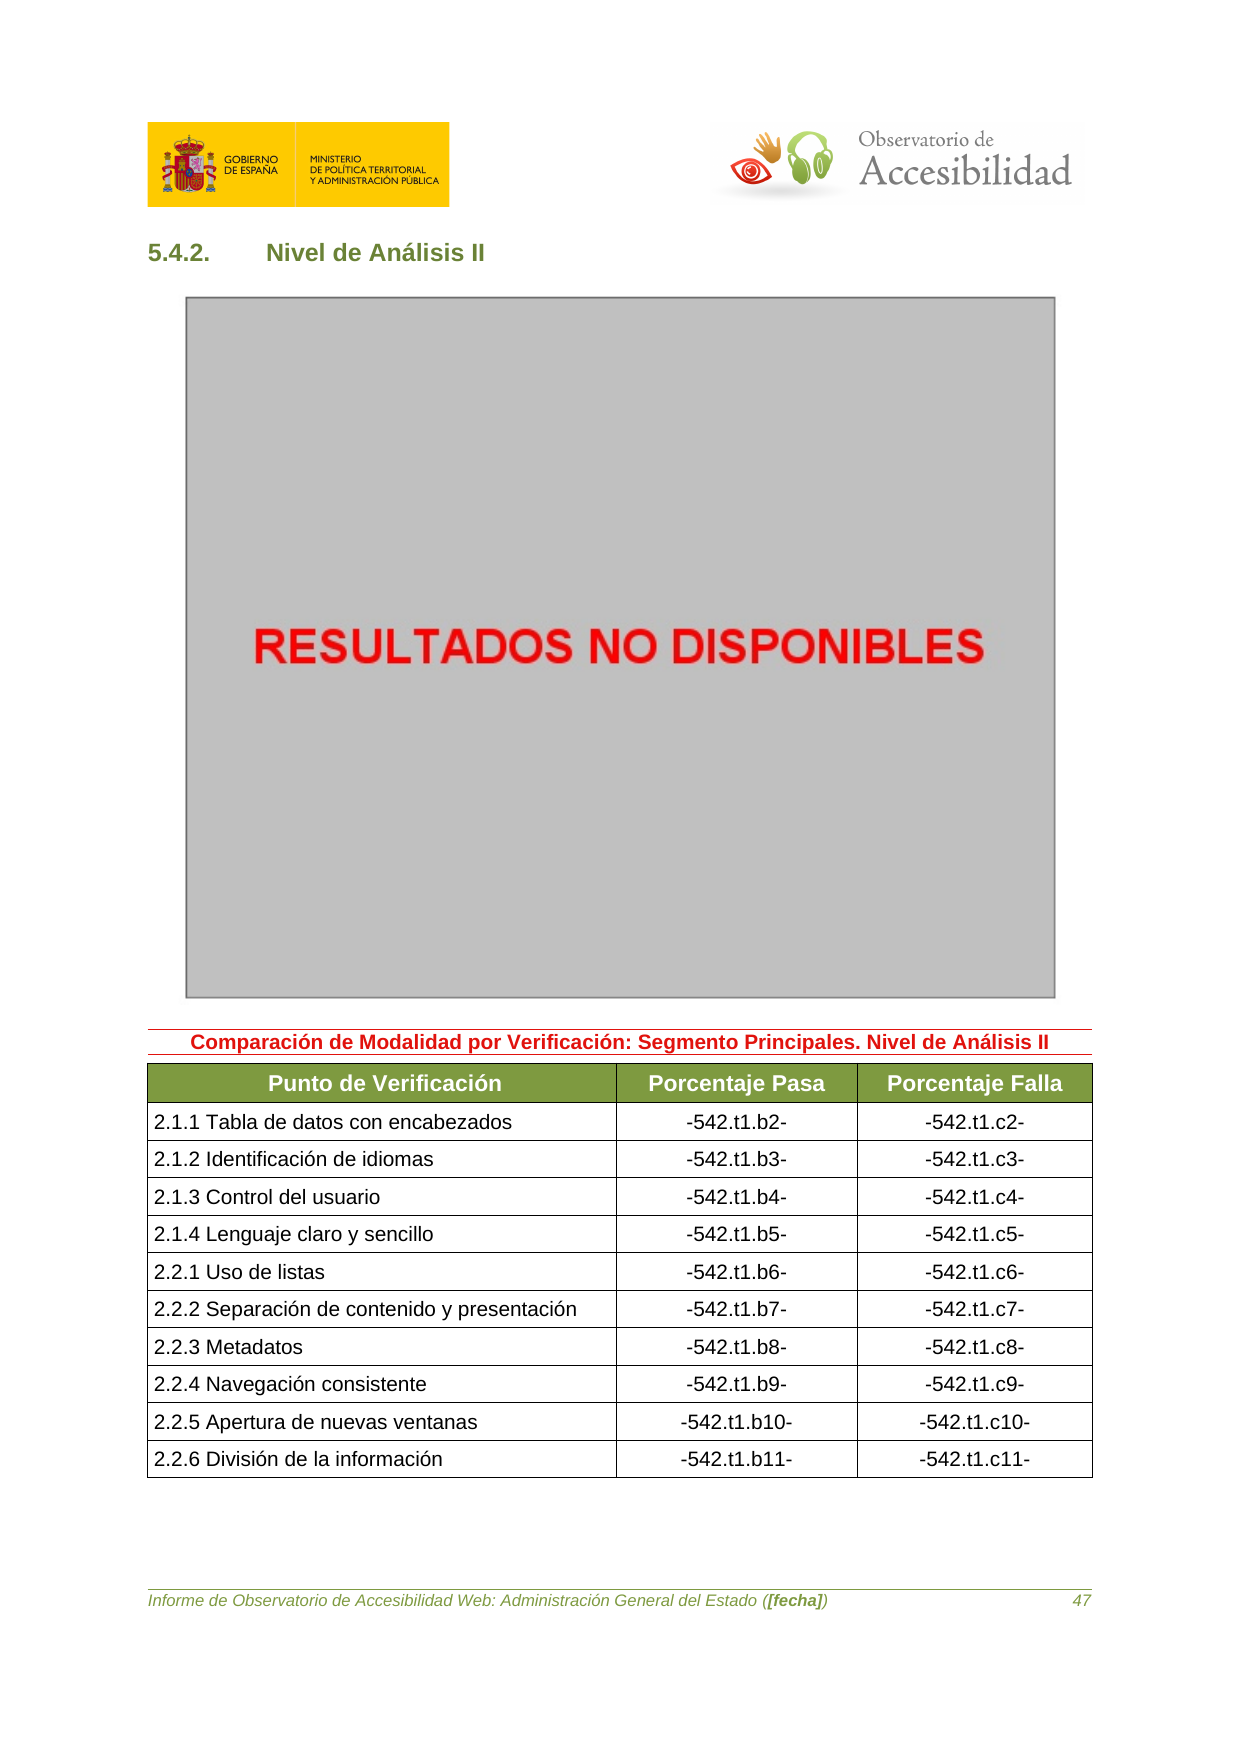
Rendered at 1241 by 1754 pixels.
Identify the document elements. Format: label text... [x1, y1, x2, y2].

list Nivel de Análisis II [148, 238, 1092, 267]
table_cell -542.t1.c11- [858, 1441, 1092, 1477]
table_cell -542.t1.b8- [617, 1328, 857, 1365]
table_cell 2.1.4 Lenguaje claro y sencillo [148, 1216, 616, 1252]
table_cell -542.t1.b7- [617, 1291, 857, 1327]
table_cell -542.t1.b6- [617, 1253, 857, 1290]
table_cell 2.2.2 Separación de contenido y presentación [148, 1291, 616, 1327]
table_cell -542.t1.b5- [617, 1216, 857, 1252]
table_cell 2.2.4 Navegación consistente [148, 1366, 616, 1402]
table_cell 2.1.1 Tabla de datos con encabezados [148, 1103, 616, 1140]
table_cell -542.t1.b9- [617, 1366, 857, 1402]
table_cell -542.t1.b10- [617, 1403, 857, 1440]
table_cell -542.t1.c9- [858, 1366, 1092, 1402]
table_cell 2.2.5 Apertura de nuevas ventanas [148, 1403, 616, 1440]
table_cell -542.t1.b3- [617, 1141, 857, 1177]
table_cell -542.t1.c4- [858, 1178, 1092, 1215]
table_cell -542.t1.b2- [617, 1103, 857, 1140]
table_cell 2.1.3 Control del usuario [148, 1178, 616, 1215]
table_cell -542.t1.c5- [858, 1216, 1092, 1252]
table_cell -542.t1.b11- [617, 1441, 857, 1477]
table_header Punto de Verificación [148, 1064, 616, 1102]
table_cell -542.t1.c8- [858, 1328, 1092, 1365]
text Comparación de Modalidad por Verificación: Segmento Principales. Nivel de Análisis II [148, 1030, 1092, 1054]
table_header Porcentaje Pasa [617, 1064, 857, 1102]
table_cell 2.2.3 Metadatos [148, 1328, 616, 1365]
table_cell -542.t1.c7- [858, 1291, 1092, 1327]
table_cell 2.2.1 Uso de listas [148, 1253, 616, 1290]
table_cell -542.t1.c6- [858, 1253, 1092, 1290]
table_header Porcentaje Falla [858, 1064, 1092, 1102]
table_cell -542.t1.b4- [617, 1178, 857, 1215]
table_cell -542.t1.c3- [858, 1141, 1092, 1177]
table_cell -542.t1.c10- [858, 1403, 1092, 1440]
table_cell 2.2.6 División de la información [148, 1441, 616, 1477]
table_cell -542.t1.c2- [858, 1103, 1092, 1140]
table_cell 2.1.2 Identificación de idiomas [148, 1141, 616, 1177]
